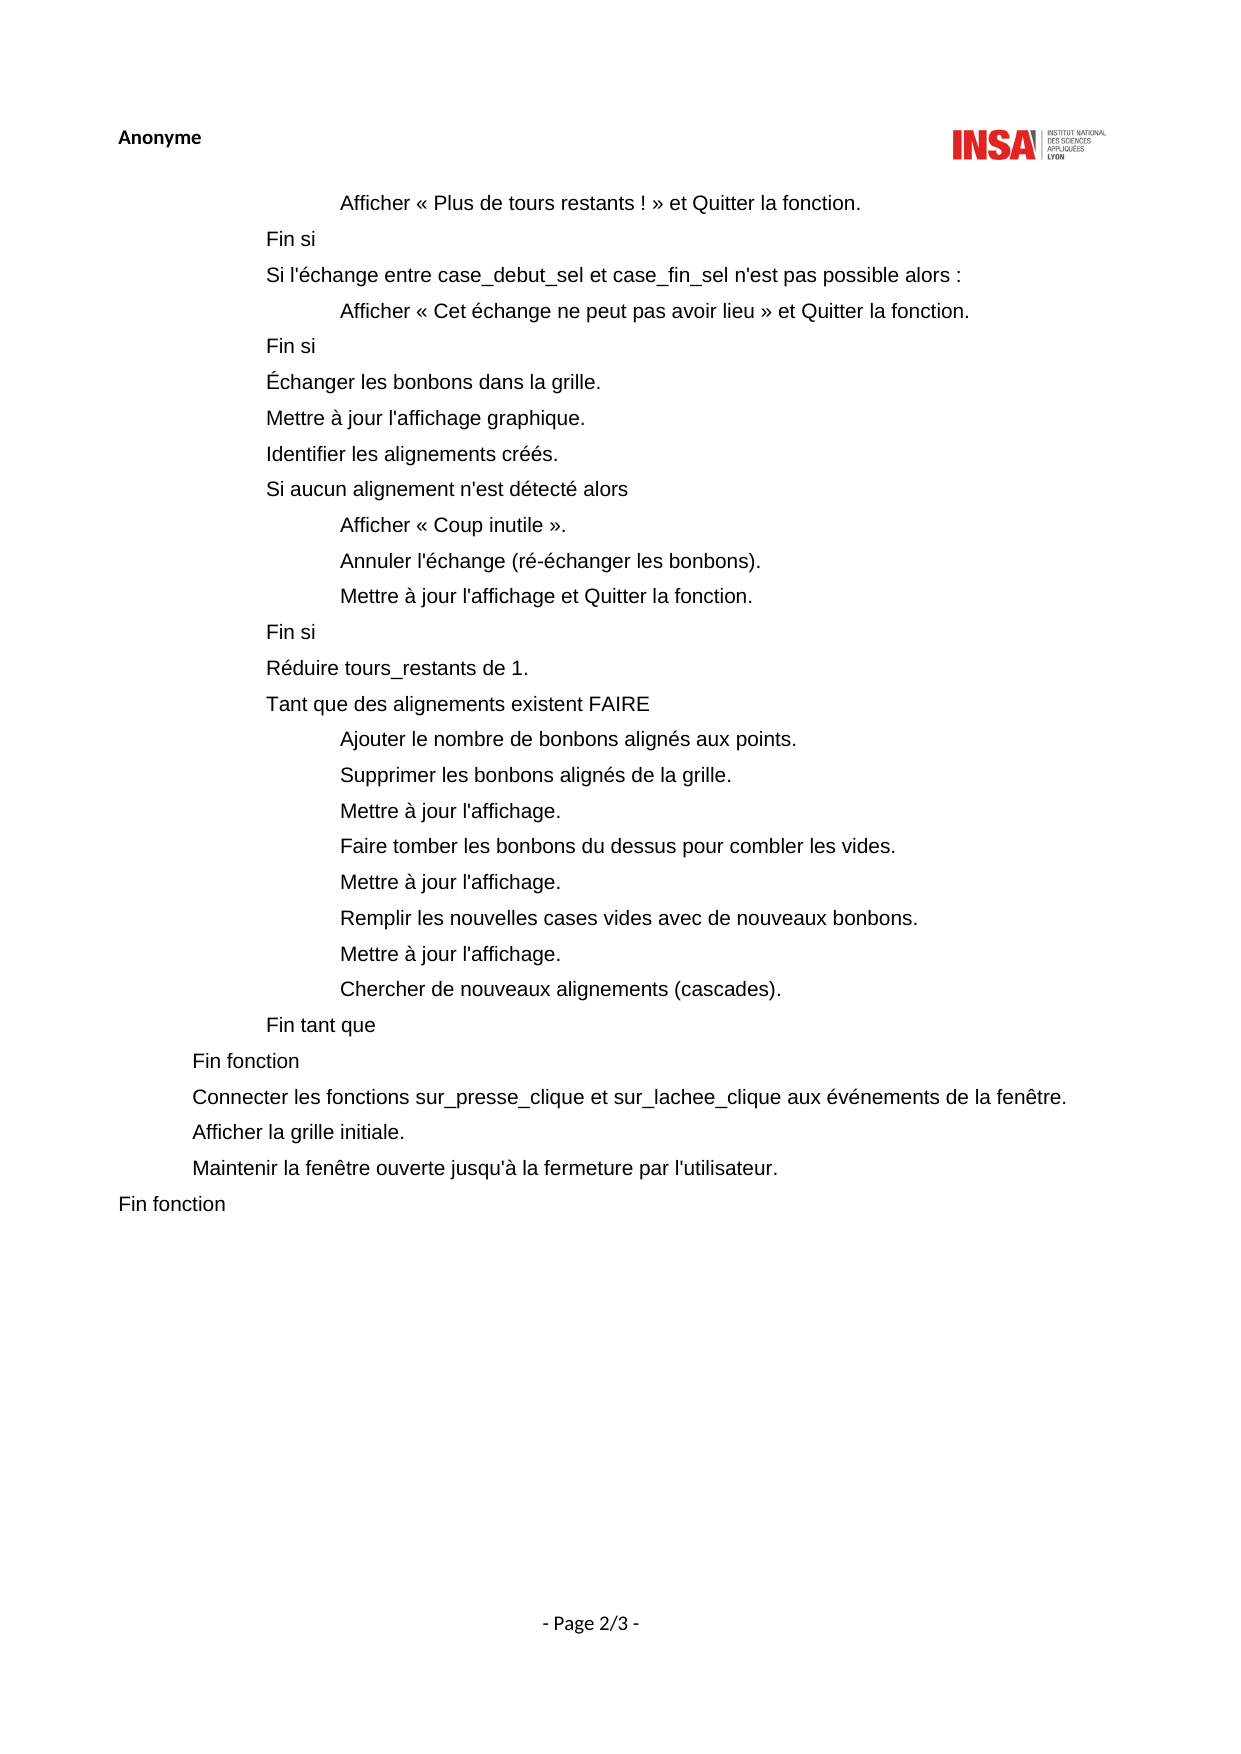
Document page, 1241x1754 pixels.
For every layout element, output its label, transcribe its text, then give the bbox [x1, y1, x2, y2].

list Mettre à jour l'affichage et Quitter la fonction. [310, 585, 1122, 608]
text Fin fonction [118, 1192, 1122, 1216]
list Afficher « Coup inutile ». [310, 513, 1122, 537]
list Réduire tours_restants de 1. [236, 656, 1122, 680]
list Mettre à jour l'affichage. [310, 871, 1122, 894]
list Si l'échange entre case_debut_sel et case_fin_sel n'est pas possible alors : [236, 263, 1122, 287]
list Afficher la grille initiale. [162, 1121, 1122, 1144]
picture [947, 118, 1112, 172]
list Identifier les alignements créés. [236, 442, 1122, 465]
list Mettre à jour l'affichage. [310, 942, 1122, 966]
list Faire tomber les bonbons du dessus pour combler les vides. [310, 835, 1122, 858]
list Mettre à jour l'affichage. [310, 799, 1122, 823]
list Afficher « Cet échange ne peut pas avoir lieu » et Quitter la fonction. [310, 299, 1122, 322]
list Fin fonction [162, 1049, 1122, 1073]
list Échanger les bonbons dans la grille. [236, 371, 1122, 394]
list Supprimer les bonbons alignés de la grille. [310, 764, 1122, 787]
list Fin si [236, 621, 1122, 644]
list Tant que des alignements existent FAIRE [236, 692, 1122, 715]
list Maintenir la fenêtre ouverte jusqu'à la fermeture par l'utilisateur. [162, 1157, 1122, 1180]
list Afficher « Plus de tours restants ! » et Quitter la fonction. [310, 192, 1122, 215]
list Ajouter le nombre de bonbons alignés aux points. [310, 728, 1122, 751]
list Fin si [236, 228, 1122, 251]
list Fin si [236, 335, 1122, 358]
list Remplir les nouvelles cases vides avec de nouveaux bonbons. [310, 907, 1122, 930]
list Si aucun alignement n'est détecté alors [236, 478, 1122, 501]
list Annuler l'échange (ré-échanger les bonbons). [310, 549, 1122, 572]
list Connecter les fonctions sur_presse_clique et sur_lachee_clique aux événements de la fenêtre. [162, 1085, 1122, 1108]
list Mettre à jour l'affichage graphique. [236, 406, 1122, 429]
list Fin tant que [236, 1014, 1122, 1037]
list Chercher de nouveaux alignements (cascades). [310, 978, 1122, 1001]
